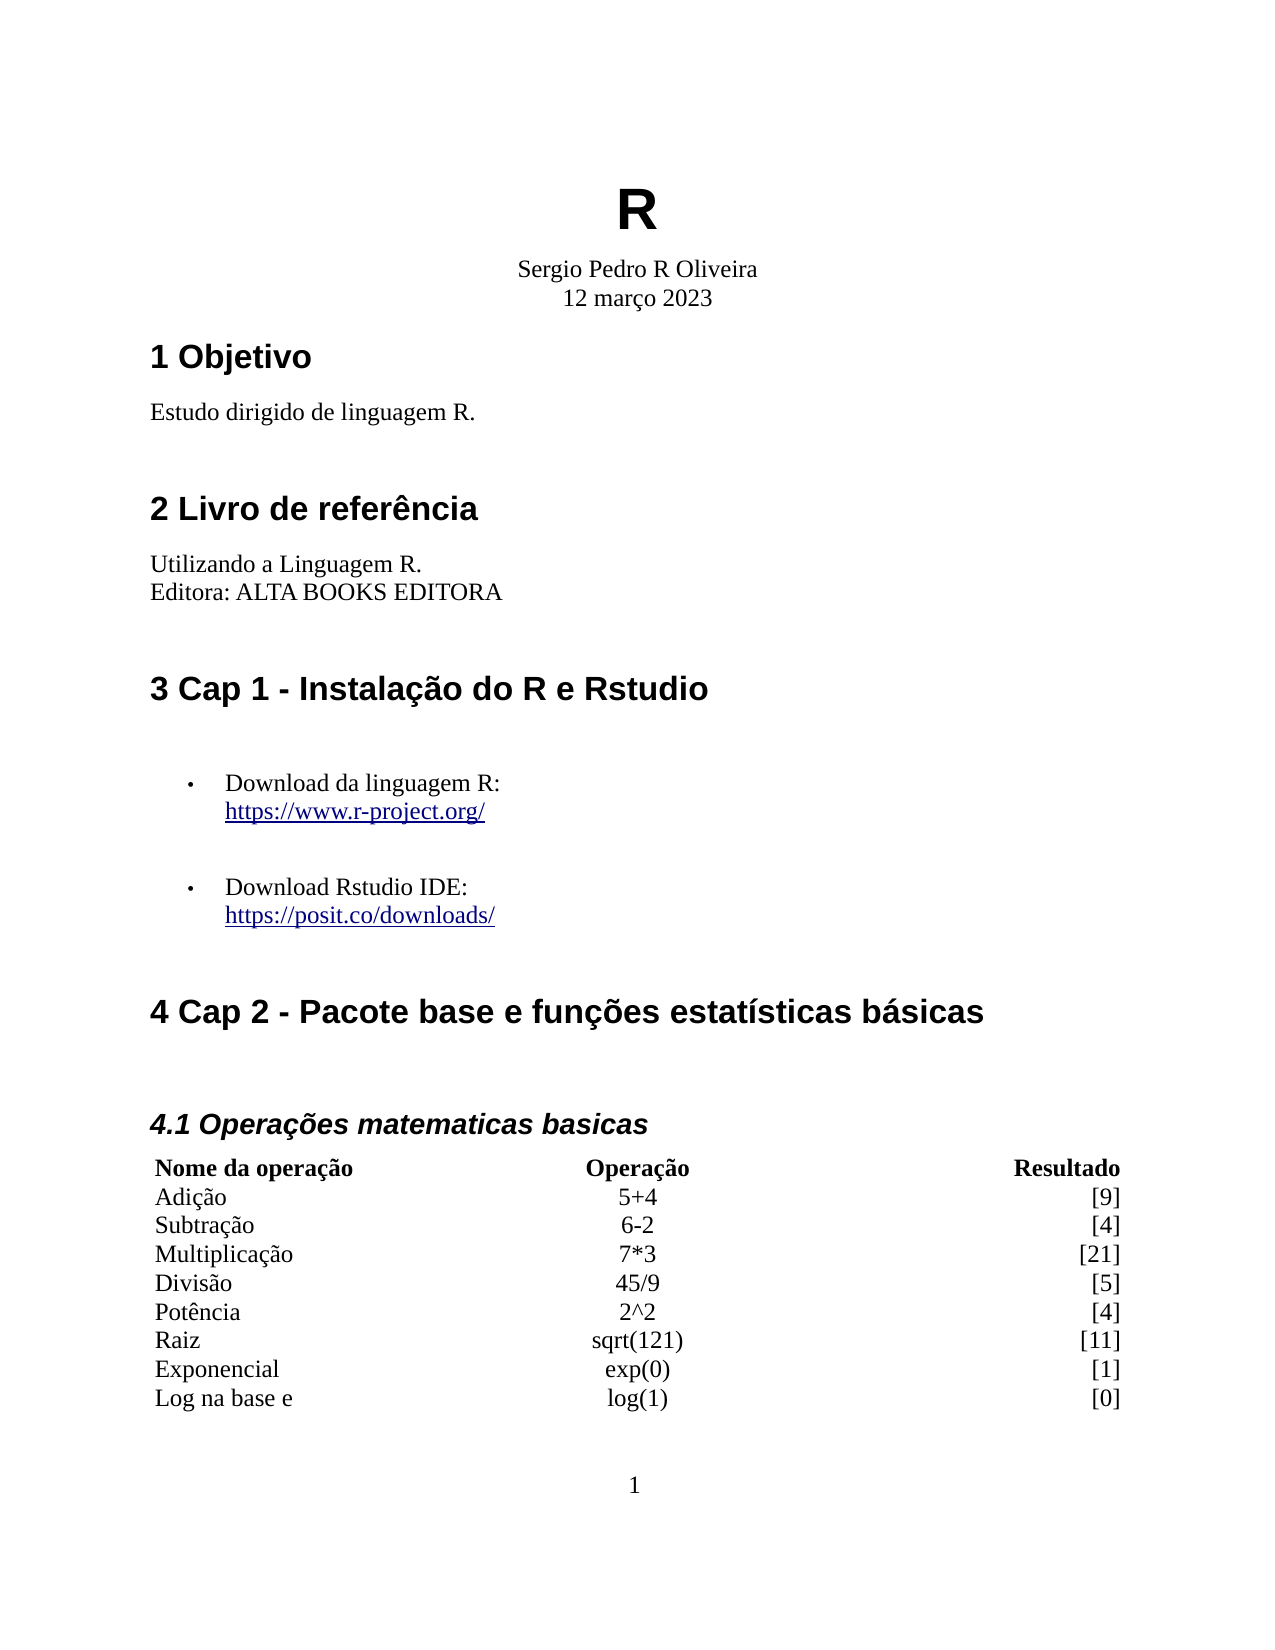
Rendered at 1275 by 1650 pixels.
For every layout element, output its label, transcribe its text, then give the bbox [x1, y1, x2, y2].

subtitle 3 Cap 1 - Instalação do R e Rstudio [150, 669, 1125, 746]
title R [150, 175, 1125, 242]
table_header Nome da operação [150, 1153, 475, 1182]
table_cell 45/9 [475, 1268, 800, 1297]
table_cell sqrt(121) [475, 1325, 800, 1354]
table_cell [0] [800, 1383, 1125, 1412]
text 12 março 2023 [150, 283, 1125, 312]
table_cell 2^2 [475, 1297, 800, 1325]
table_cell [5] [800, 1268, 1125, 1297]
subtitle 4.1 Operações matematicas basicas [150, 1107, 1125, 1140]
table_cell log(1) [475, 1383, 800, 1412]
table_cell [11] [800, 1325, 1125, 1354]
table_cell Divisão [150, 1268, 475, 1297]
table_cell Exponencial [150, 1354, 475, 1383]
table_cell 6-2 [475, 1210, 800, 1239]
table_cell Raiz [150, 1325, 475, 1354]
table_cell Subtração [150, 1210, 475, 1239]
table_cell [1] [800, 1354, 1125, 1383]
table_cell 5+4 [475, 1182, 800, 1210]
table_cell Log na base e [150, 1383, 475, 1412]
subtitle 4 Cap 2 - Pacote base e funções estatísticas básicas [150, 992, 1125, 1069]
list Download da linguagem R: https://www.r-project.org/ [187, 768, 1125, 854]
subtitle 1 Objetivo [150, 337, 1125, 376]
table_cell [4] [800, 1210, 1125, 1239]
table_header Operação [475, 1153, 800, 1182]
table_cell Potência [150, 1297, 475, 1325]
table_cell [9] [800, 1182, 1125, 1210]
table_cell exp(0) [475, 1354, 800, 1383]
subtitle 2 Livro de referência [150, 489, 1125, 527]
text Estudo dirigido de linguagem R. [150, 397, 1125, 455]
table_cell [4] [800, 1297, 1125, 1325]
table_header Resultado [800, 1153, 1125, 1182]
table_cell Multiplicação [150, 1239, 475, 1268]
text Utilizando a Linguagem R. Editora: ALTA BOOKS EDITORA [150, 549, 1125, 635]
table_cell 7*3 [475, 1239, 800, 1268]
list Download Rstudio IDE: https://posit.co/downloads/ [187, 872, 1125, 958]
table_cell Adição [150, 1182, 475, 1210]
table_cell [21] [800, 1239, 1125, 1268]
text Sergio Pedro R Oliveira [150, 254, 1125, 283]
